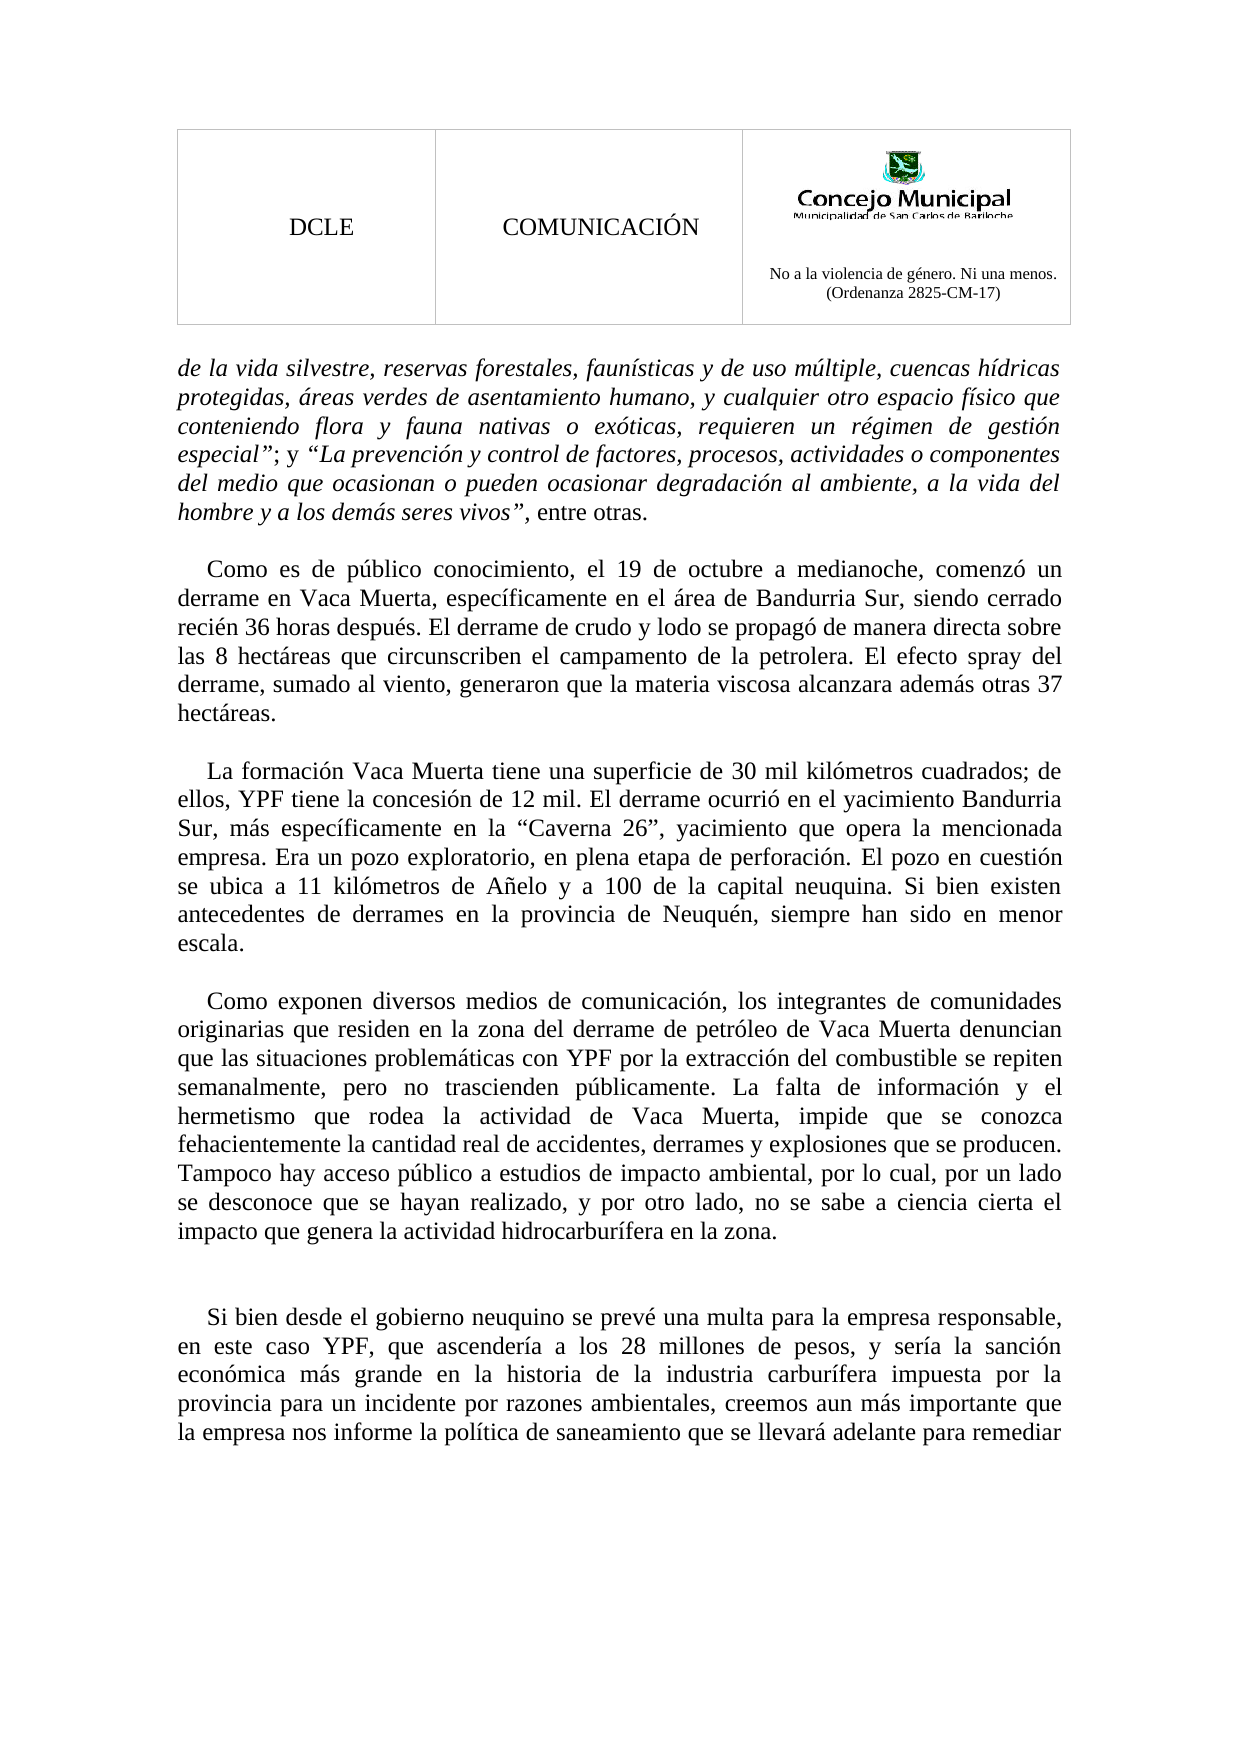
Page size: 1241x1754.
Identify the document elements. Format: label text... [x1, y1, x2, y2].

text Como es de público conocimiento, el 19 de octubre a medianoche, comenzó un derrame en Vaca Muerta, específicamente en el área de Bandurria Sur, siendo cerrado recién 36 horas después. El derrame de crudo y lodo se propagó de manera directa sobre las 8 hectáreas que circunscriben el campamento de la petrolera. El efecto spray del derrame, sumado al viento, generaron que la materia viscosa alcanzara además otras 37 hectáreas. [177, 554, 1063, 727]
text Si bien desde el gobierno neuquino se prevé una multa para la empresa responsable, en este caso YPF, que ascendería a los 28 millones de pesos, y sería la sanción económica más grande en la historia de la industria carburífera impuesta por la provincia para un incidente por razones ambientales, creemos aun más importante que la empresa nos informe la política de saneamiento que se llevará adelante para remediar [177, 1302, 1063, 1446]
text Como exponen diversos medios de comunicación, los integrantes de comunidades originarias que residen en la zona del derrame de petróleo de Vaca Muerta denuncian que las situaciones problemáticas con YPF por la extracción del combustible se repiten semanalmente, pero no trascienden públicamente. La falta de información y el hermetismo que rodea la actividad de Vaca Muerta, impide que se conozca fehacientemente la cantidad real de accidentes, derrames y explosiones que se producen. Tampoco hay acceso público a estudios de impacto ambiental, por lo cual, por un lado se desconoce que se hayan realizado, y por otro lado, no se sabe a ciencia cierta el impacto que genera la actividad hidrocarburífera en la zona. [177, 986, 1063, 1244]
text de la vida silvestre, reservas forestales, faunísticas y de uso múltiple, cuencas hídricas protegidas, áreas verdes de asentamiento humano, y cualquier otro espacio físico que conteniendo flora y fauna nativas o exóticas, requieren un régimen de gestión especial”; y “La prevención y control de factores, procesos, actividades o componentes del medio que ocasionan o pueden ocasionar degradación al ambiente, a la vida del hombre y a los demás seres vivos”, entre otras. [177, 353, 1063, 526]
text La formación Vaca Muerta tiene una superficie de 30 mil kilómetros cuadrados; de ellos, YPF tiene la concesión de 12 mil. El derrame ocurrió en el yacimiento Bandurria Sur, más específicamente en la “Caverna 26”, yacimiento que opera la mencionada empresa. Era un pozo exploratorio, en plena etapa de perforación. El pozo en cuestión se ubica a 11 kilómetros de Añelo y a 100 de la capital neuquina. Si bien existen antecedentes de derrames en la provincia de Neuquén, siempre han sido en menor escala. [177, 756, 1063, 957]
